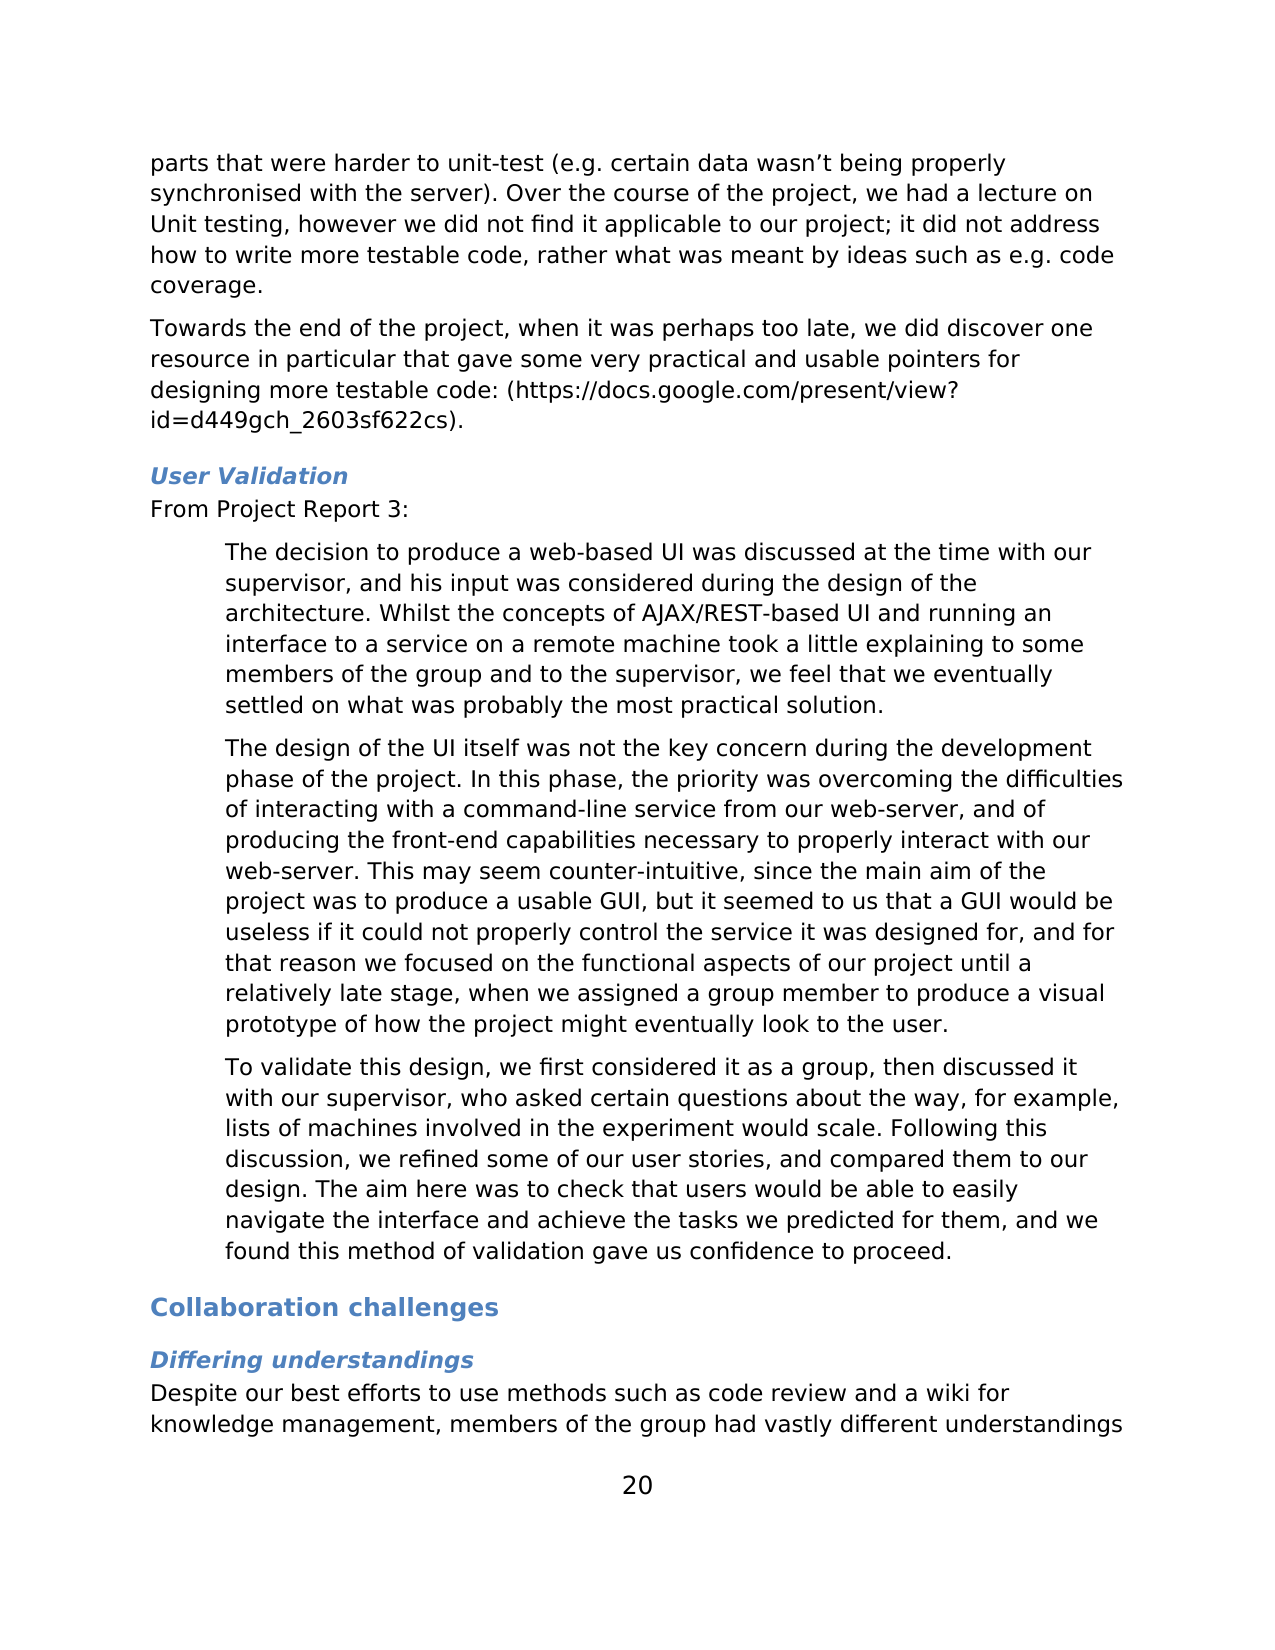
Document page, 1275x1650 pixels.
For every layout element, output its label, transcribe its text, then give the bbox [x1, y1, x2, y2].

subtitle Differing understandings [150, 1348, 1125, 1374]
text From Project Report 3: [150, 496, 1125, 523]
text Towards the end of the project, when it was perhaps too late, we did discover one resource in particular that gave some very practical and usable pointers for designing more testable code: (https://docs.google.com/present/view?id=d449gch_2603sf622cs). [150, 316, 1125, 434]
text Despite our best efforts to use methods such as code review and a wiki for knowledge management, members of the group had vastly different understandings [150, 1381, 1125, 1438]
text The decision to produce a web-based UI was discussed at the time with our supervisor, and his input was considered during the design of the architecture. Whilst the concepts of AJAX/REST-based UI and running an interface to a service on a remote machine took a little explaining to some members of the group and to the supervisor, we feel that we eventually settled on what was probably the most practical solution. [225, 539, 1125, 719]
subtitle User Validation [150, 463, 1125, 490]
subtitle Collaboration challenges [150, 1293, 1125, 1323]
text The design of the UI itself was not the key concern during the development phase of the project. In this phase, the priority was overcoming the difficulties of interacting with a command-line service from our web-server, and of producing the front-end capabilities necessary to properly interact with our web-server. This may seem counter-intuitive, since the main aim of the project was to produce a usable GUI, but it seemed to us that a GUI would be useless if it could not properly control the service it was designed for, and for that reason we focused on the functional aspects of our project until a relatively late stage, when we assigned a group member to produce a visual prototype of how the project might eventually look to the user. [225, 735, 1125, 1038]
text To validate this design, we first considered it as a group, then discussed it with our supervisor, who asked certain questions about the way, for example, lists of machines involved in the experiment would scale. Following this discussion, we refined some of our user stories, and compared them to our design. The aim here was to check that users would be able to easily navigate the interface and achieve the tasks we predicted for them, and we found this method of validation gave us confidence to proceed. [225, 1054, 1125, 1264]
text parts that were harder to unit-test (e.g. certain data wasn’t being properly synchronised with the server). Over the course of the project, we had a lecture on Unit testing, however we did not find it applicable to our project; it did not address how to write more testable code, rather what was meant by ideas such as e.g. code coverage. [150, 150, 1125, 299]
